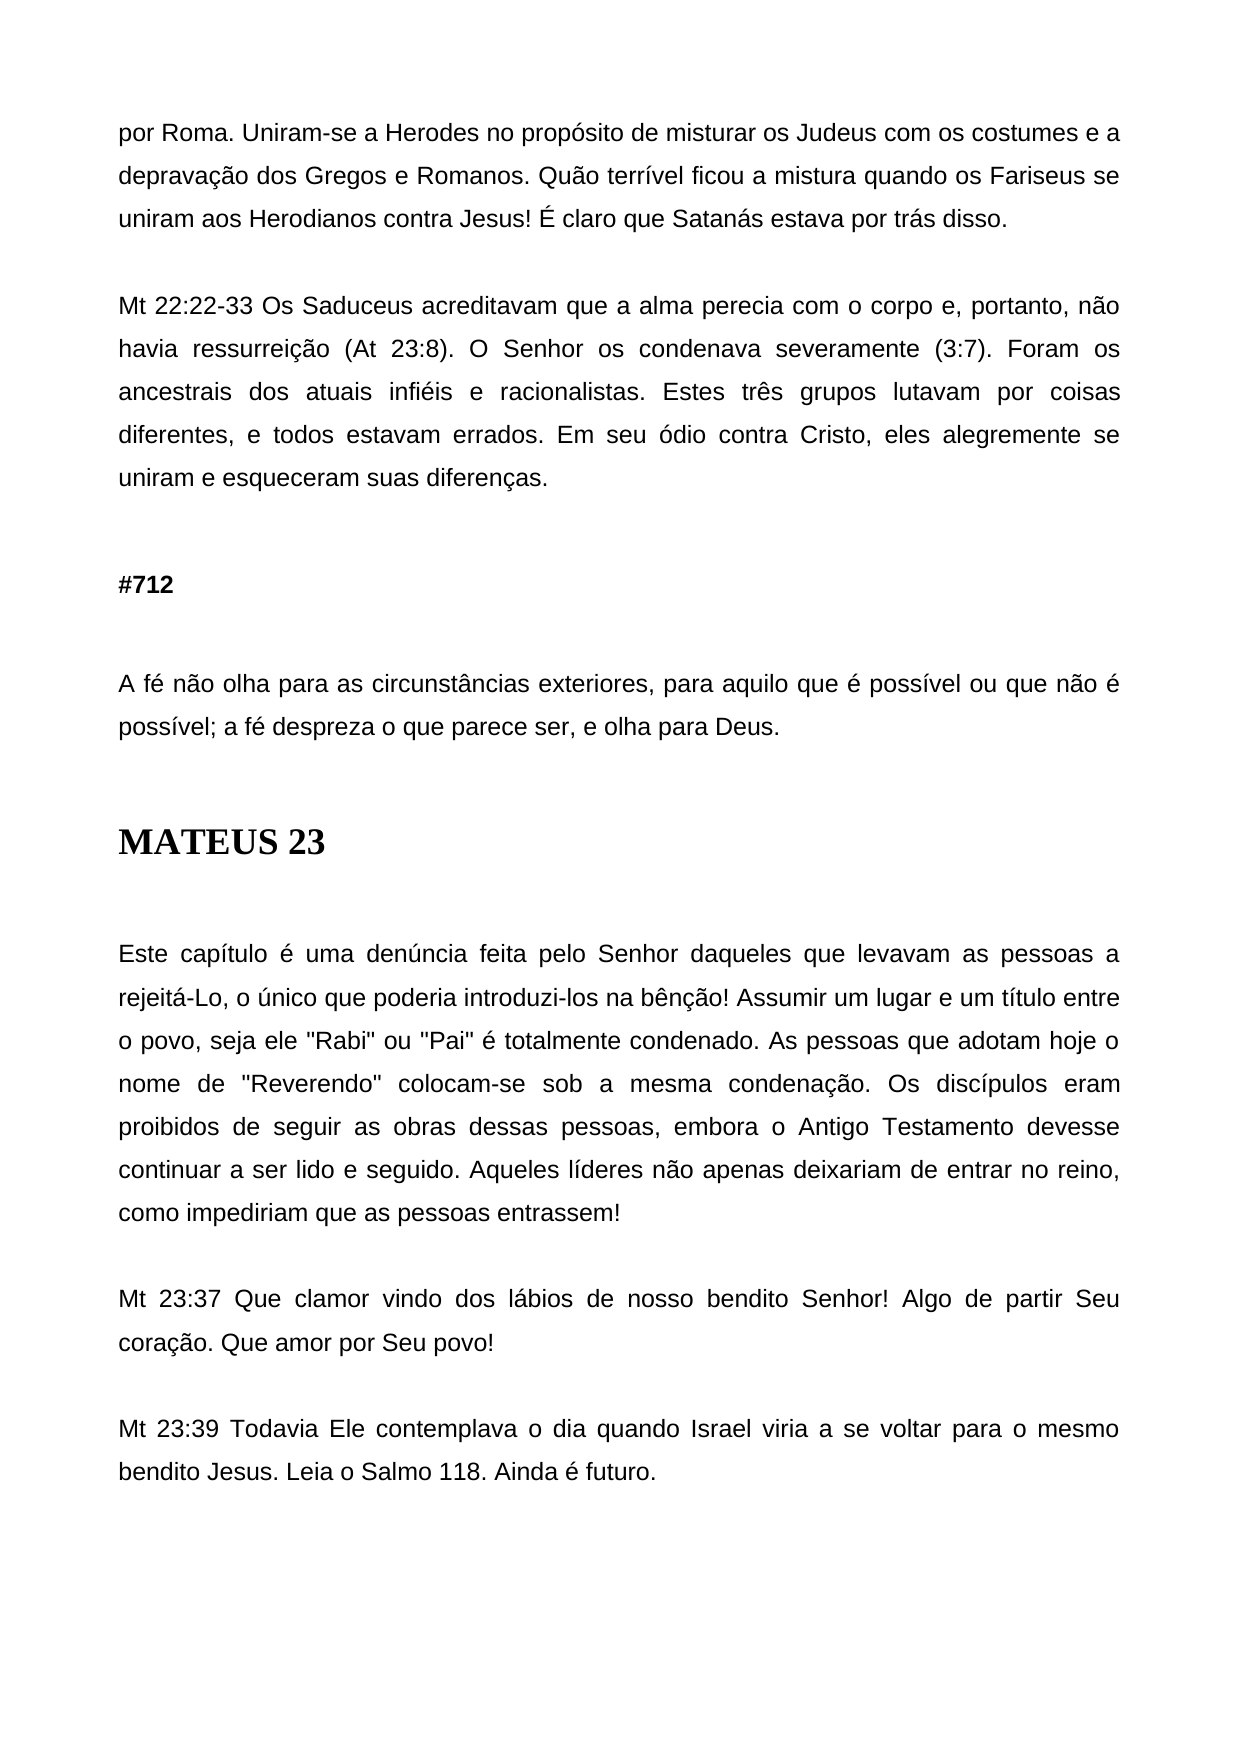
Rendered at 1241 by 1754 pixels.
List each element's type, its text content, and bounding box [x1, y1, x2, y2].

text Mt 22:22-33 Os Saduceus acreditavam que a alma perecia com o corpo e, portanto, não havia ressurreição (At 23:8). O Senhor os condenava severamente (3:7). Foram os ancestrais dos atuais infiéis e racionalistas. Estes três grupos lutavam por coisas diferentes, e todos estavam errados. Em seu ódio contra Cristo, eles alegremente se uniram e esqueceram suas diferenças. [118, 291, 1122, 492]
text por Roma. Uniram-se a Herodes no propósito de misturar os Judeus com os costumes e a depravação dos Gregos e Romanos. Quão terrível ficou a mistura quando os Fariseus se uniram aos Herodianos contra Jesus! É claro que Satanás estava por trás disso. [118, 118, 1122, 233]
subtitle MATEUS 23 [118, 819, 1122, 862]
text A fé não olha para as circunstâncias exteriores, para aquilo que é possível ou que não é possível; a fé despreza o que parece ser, e olha para Deus. [118, 669, 1122, 741]
subtitle #712 [118, 570, 1122, 599]
text Mt 23:39 Todavia Ele contemplava o dia quando Israel viria a se voltar para o mesmo bendito Jesus. Leia o Salmo 118. Ainda é futuro. [118, 1414, 1122, 1486]
text Este capítulo é uma denúncia feita pelo Senhor daqueles que levavam as pessoas a rejeitá-Lo, o único que poderia introduzi-los na bênção! Assumir um lugar e um título entre o povo, seja ele "Rabi" ou "Pai" é totalmente condenado. As pessoas que adotam hoje o nome de "Reverendo" colocam-se sob a mesma condenação. Os discípulos eram proibidos de seguir as obras dessas pessoas, embora o Antigo Testamento devesse continuar a ser lido e seguido. Aqueles líderes não apenas deixariam de entrar no reino, como impediriam que as pessoas entrassem! [118, 939, 1122, 1227]
text Mt 23:37 Que clamor vindo dos lábios de nosso bendito Senhor! Algo de partir Seu coração. Que amor por Seu povo! [118, 1284, 1122, 1356]
